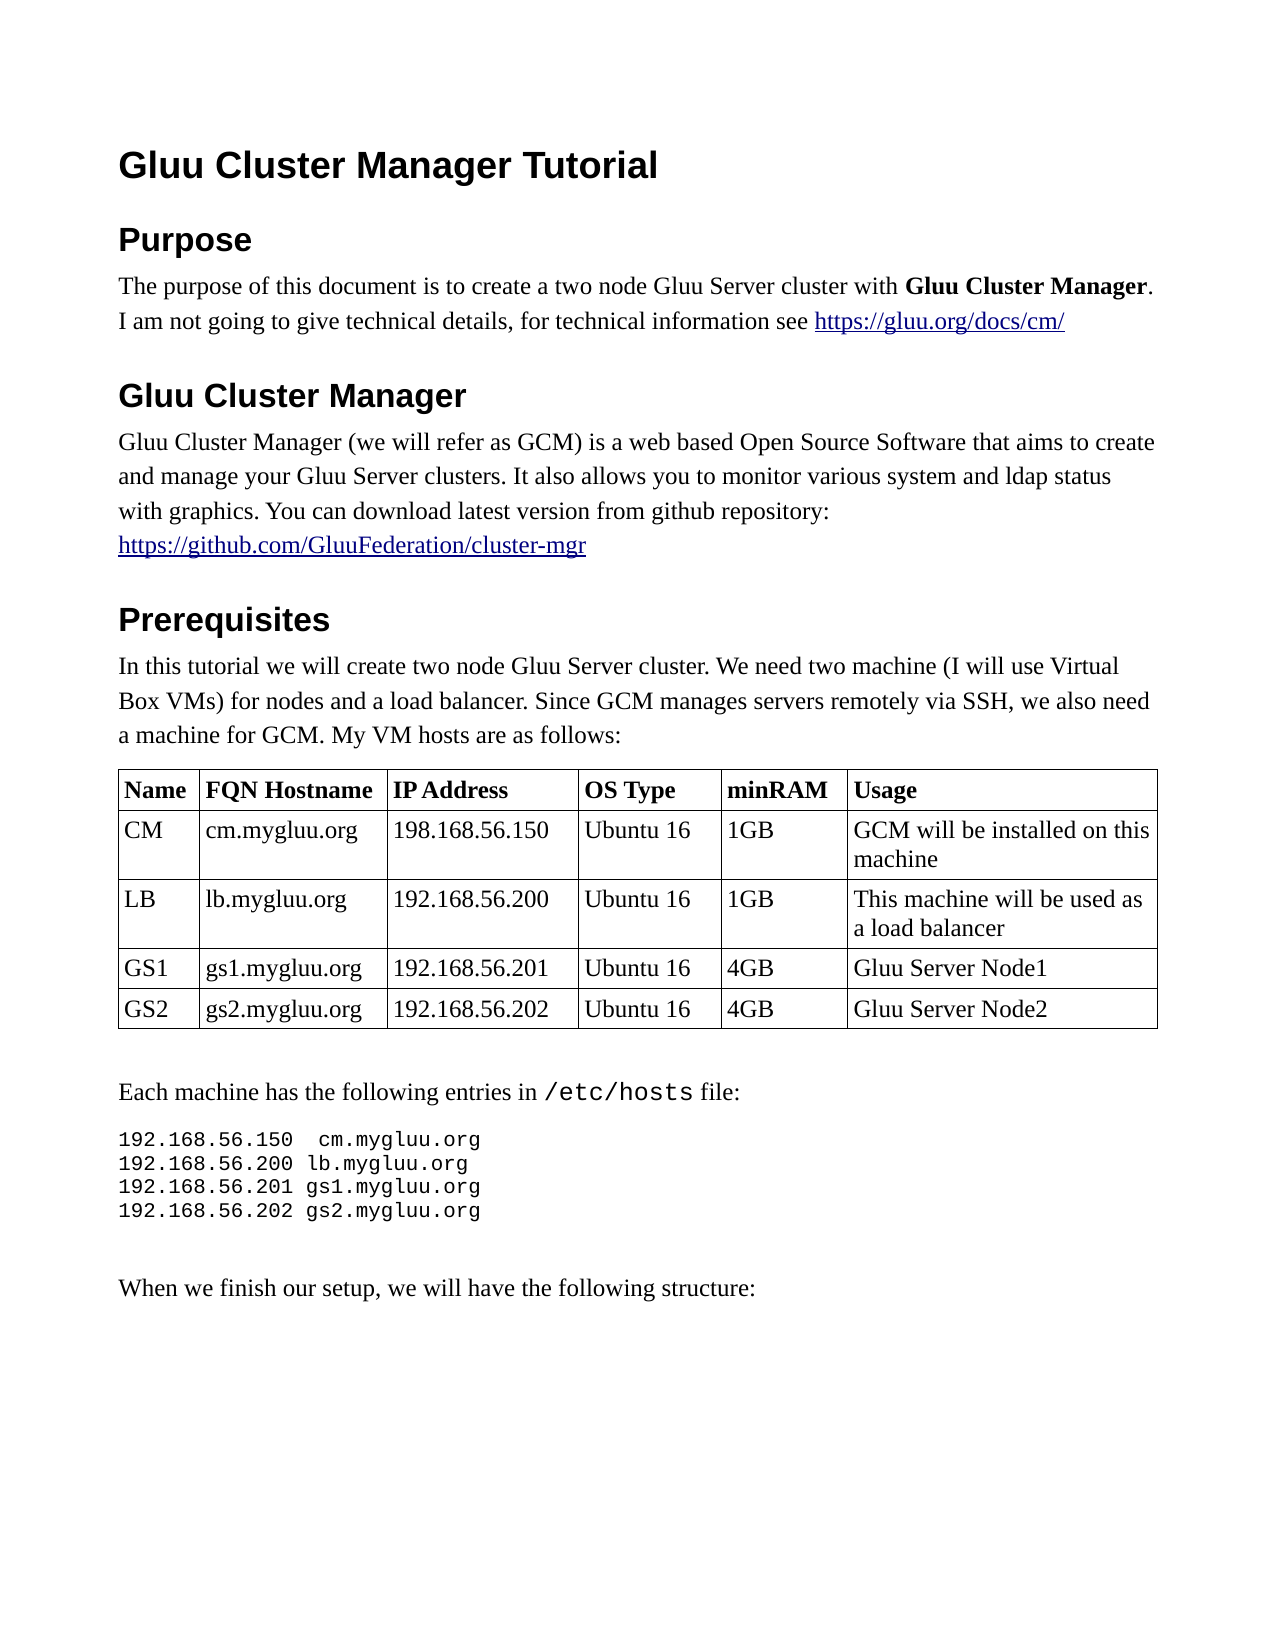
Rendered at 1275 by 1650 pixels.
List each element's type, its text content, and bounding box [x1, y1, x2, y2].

table_cell Ubuntu 16 [579, 949, 721, 988]
text 192.168.56.201 gs1.mygluu.org [118, 1176, 1157, 1200]
text 192.168.56.200 lb.mygluu.org [118, 1153, 1157, 1176]
table_cell GS2 [119, 989, 199, 1028]
table_cell Ubuntu 16 [579, 989, 721, 1028]
table_cell Ubuntu 16 [579, 880, 721, 948]
text When we finish our setup, we will have the following structure: [118, 1273, 1157, 1301]
table_cell Gluu Server Node2 [848, 989, 1157, 1028]
table_cell This machine will be used as a load balancer [848, 880, 1157, 948]
table_cell 4GB [722, 989, 847, 1028]
table_cell gs1.mygluu.org [200, 949, 387, 988]
subtitle Gluu Cluster Manager [118, 376, 1157, 414]
table_header OS Type [579, 770, 721, 809]
table_header FQN Hostname [200, 770, 387, 809]
text Gluu Cluster Manager (we will refer as GCM) is a web based Open Source Software that aims to create and manage your Gluu Server clusters. It also allows you to monitor various system and ldap status with graphics. You can download latest version from github repository: https://github.com/GluuFederation/cluster-mgr [118, 427, 1157, 559]
table_cell Ubuntu 16 [579, 811, 721, 879]
text 192.168.56.150 cm.mygluu.org [118, 1129, 1157, 1153]
table_cell cm.mygluu.org [200, 811, 387, 879]
text Each machine has the following entries in /etc/hosts file: [118, 1077, 1157, 1108]
table_header minRAM [722, 770, 847, 809]
table_cell 1GB [722, 811, 847, 879]
table_cell GCM will be installed on this machine [848, 811, 1157, 879]
subtitle Purpose [118, 220, 1157, 259]
table_cell LB [119, 880, 199, 948]
text In this tutorial we will create two node Gluu Server cluster. We need two machine (I will use Virtual Box VMs) for nodes and a load balancer. Since GCM manages servers remotely via SSH, we also need a machine for GCM. My VM hosts are as follows: [118, 651, 1157, 749]
table_header Name [119, 770, 199, 809]
table_cell 198.168.56.150 [388, 811, 578, 879]
table_cell 192.168.56.201 [388, 949, 578, 988]
text The purpose of this document is to create a two node Gluu Server cluster with Gluu Cluster Manager. I am not going to give technical details, for technical information see https://gluu.org/docs/cm/ [118, 271, 1157, 334]
table_cell 192.168.56.200 [388, 880, 578, 948]
subtitle Gluu Cluster Manager Tutorial [118, 143, 1157, 187]
text 192.168.56.202 gs2.mygluu.org [118, 1200, 1157, 1224]
subtitle Prerequisites [118, 600, 1157, 639]
table_cell GS1 [119, 949, 199, 988]
table_header Usage [848, 770, 1157, 809]
table_header IP Address [388, 770, 578, 809]
table_cell CM [119, 811, 199, 879]
table_cell lb.mygluu.org [200, 880, 387, 948]
table_cell gs2.mygluu.org [200, 989, 387, 1028]
table_cell 1GB [722, 880, 847, 948]
table_cell 4GB [722, 949, 847, 988]
table_cell 192.168.56.202 [388, 989, 578, 1028]
table_cell Gluu Server Node1 [848, 949, 1157, 988]
